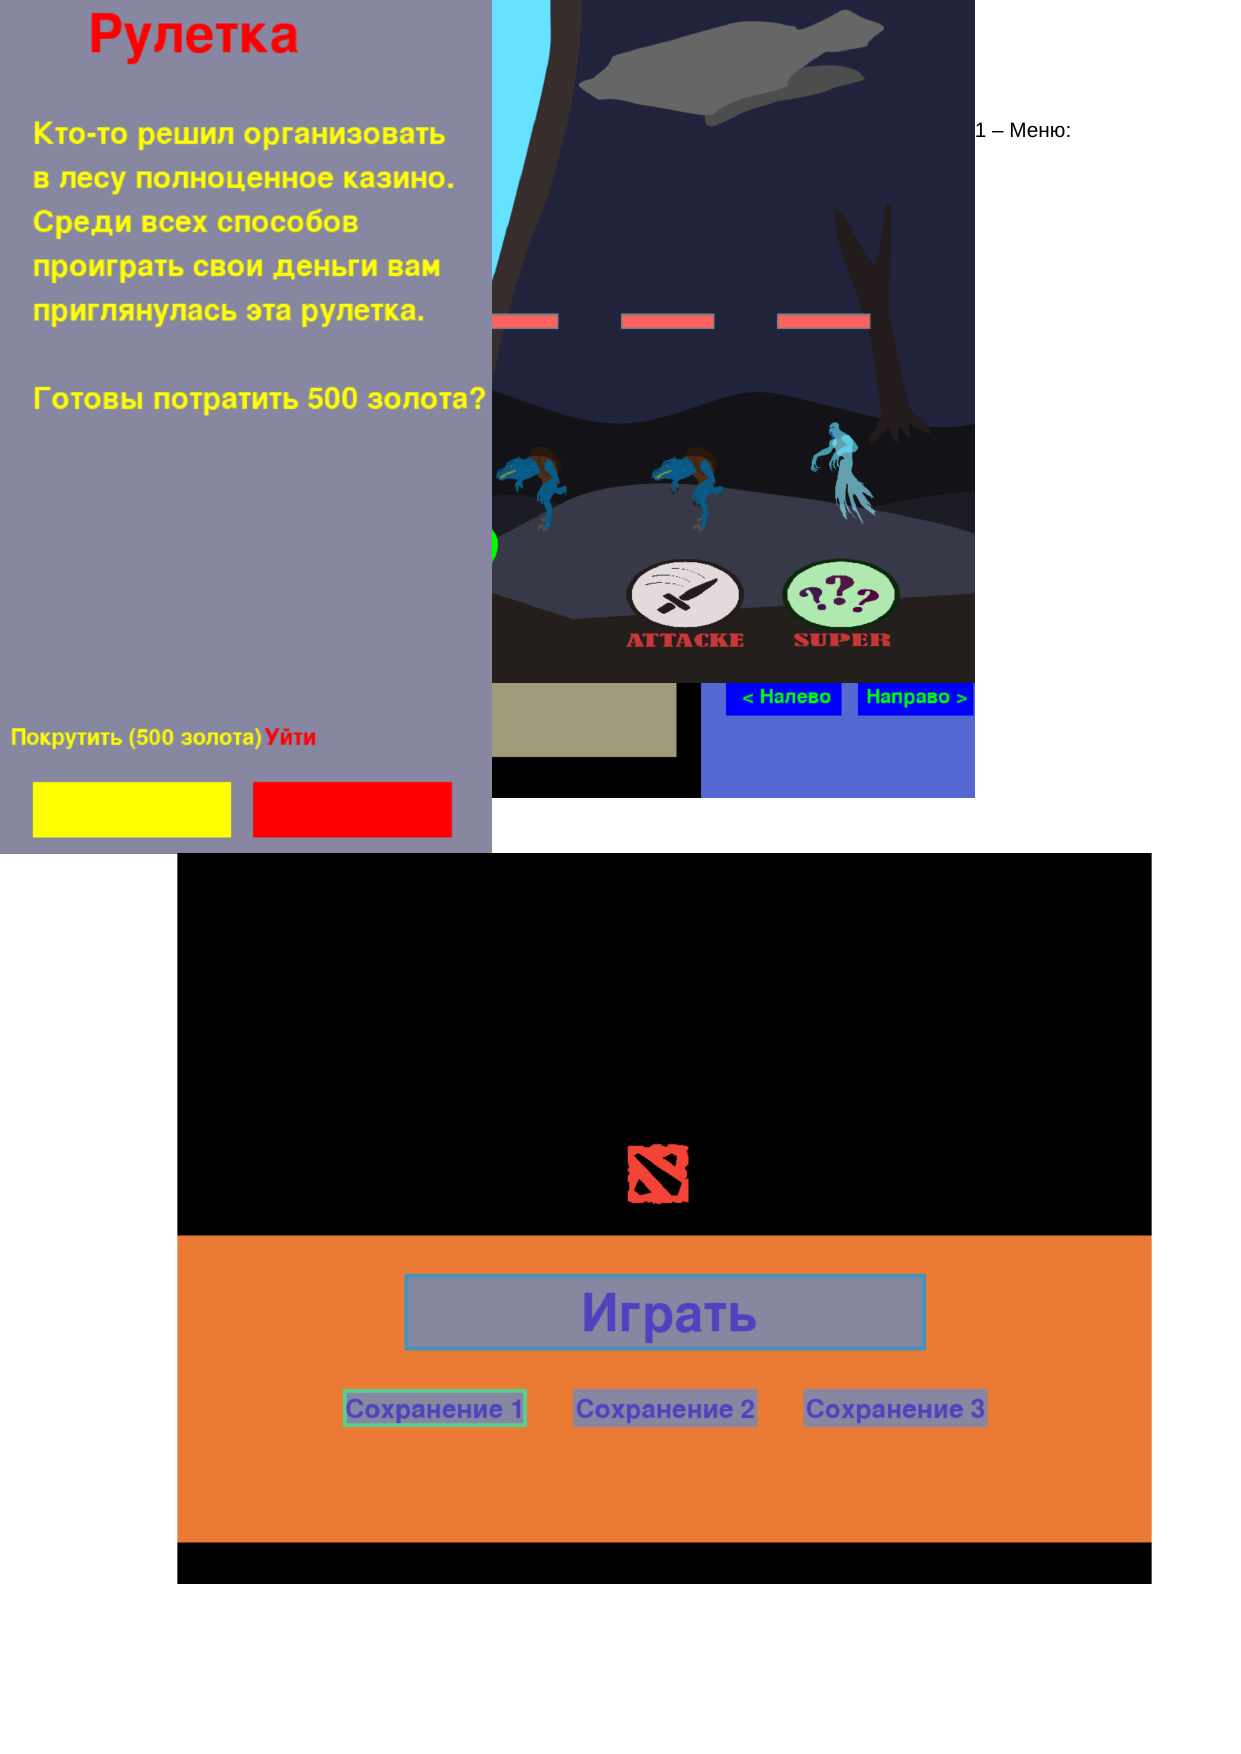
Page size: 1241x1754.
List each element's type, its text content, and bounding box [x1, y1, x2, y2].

picture [0, 0, 1152, 1584]
text 1 – Меню: [975, 118, 1152, 142]
